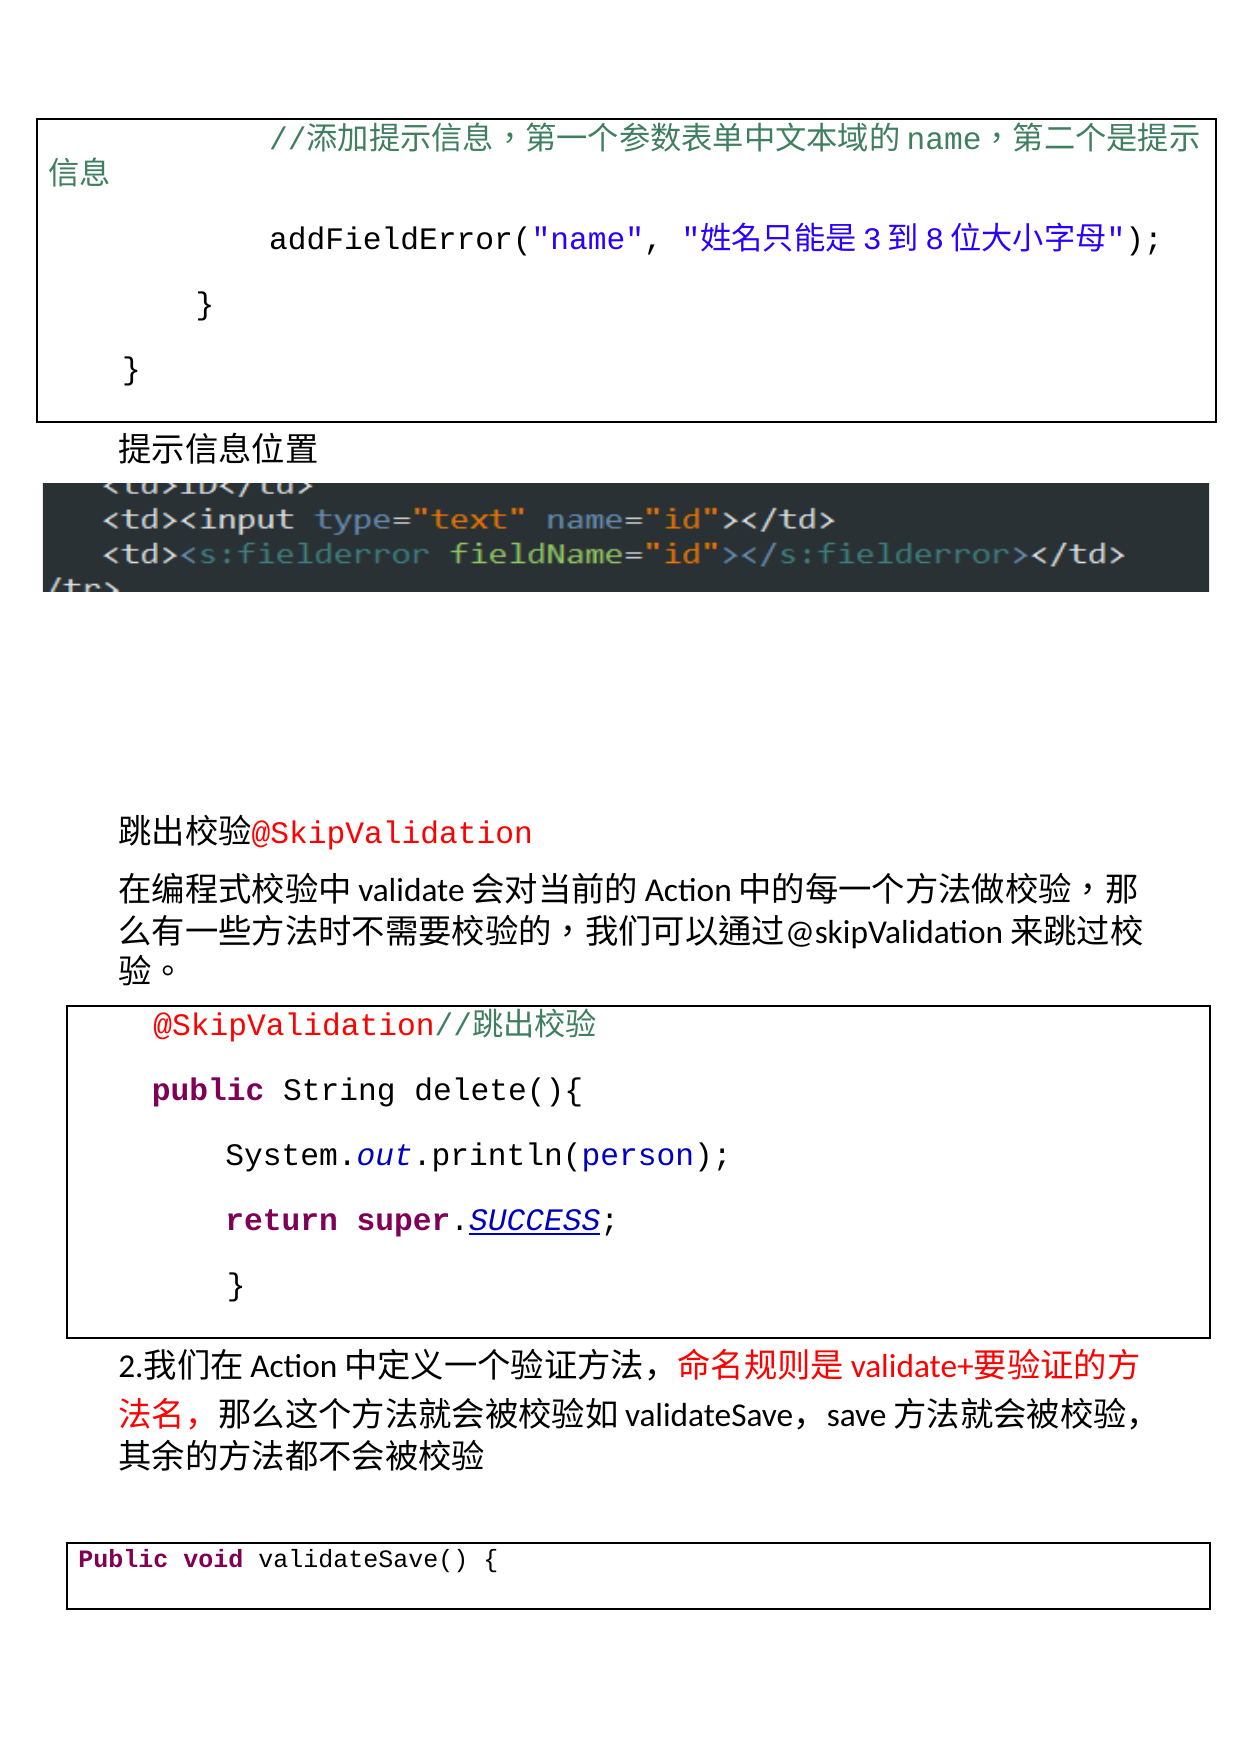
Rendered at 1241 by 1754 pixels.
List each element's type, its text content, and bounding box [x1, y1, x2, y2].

table_header //添加提示信息，第一个参数表单中文本域的name，第二个是提示信息 addFieldError("name", "姓名只能是3到8位大小字母"); } } [38, 120, 1215, 421]
text 跳出校验@SkipValidation [118, 804, 1169, 853]
text 2.我们在Action中定义一个验证方法，命名规则是validate+要验证的方法名，那么这个方法就会被校验如validateSave，save方法就会被校验，其余的方法都不会被校验 [118, 1339, 1169, 1476]
picture [42, 483, 1210, 592]
table_header Public void validateSave() { [68, 1544, 1209, 1608]
text 提示信息位置 [118, 423, 1169, 471]
text 在编程式校验中validate会对当前的Action中的每一个方法做校验，那么有一些方法时不需要校验的，我们可以通过@skipValidation来跳过校验。 [118, 865, 1169, 992]
table_header @SkipValidation//跳出校验 public String delete(){ System.out.println(person); return super.SUCCESS; } [68, 1007, 1209, 1337]
